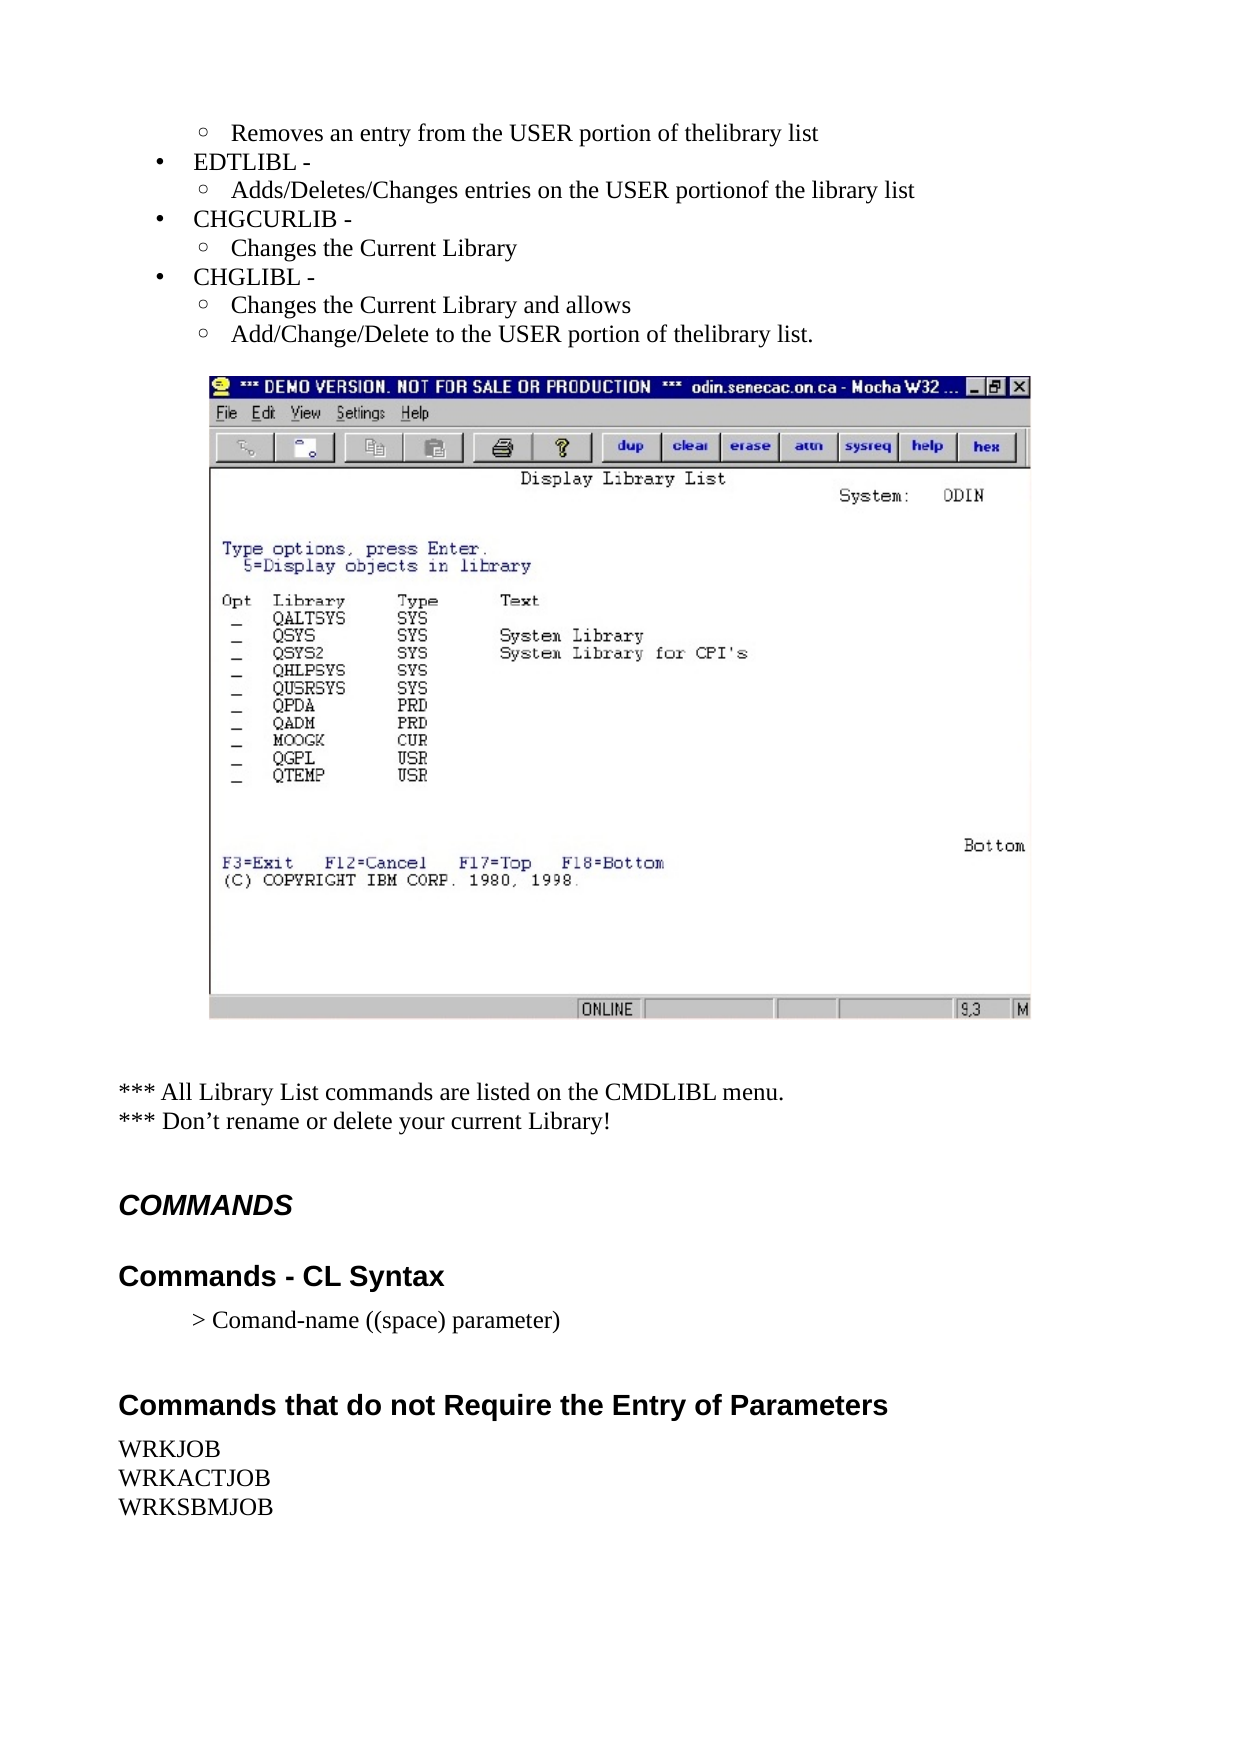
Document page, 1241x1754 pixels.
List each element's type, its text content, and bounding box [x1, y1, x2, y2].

list Changes the Current Library and allows [193, 291, 1122, 319]
list Add/Change/Delete to the USER portion of thelibrary list. [193, 319, 1122, 348]
text > Comand-name ((space) parameter) [118, 1306, 1122, 1334]
list Removes an entry from the USER portion of thelibrary list [193, 118, 1122, 147]
list Adds/Deletes/Changes entries on the USER portionof the library list [193, 176, 1122, 204]
text WRKACTJOB [118, 1463, 1122, 1492]
text WRKJOB [118, 1434, 1122, 1463]
picture [208, 376, 1032, 1020]
list Changes the Current Library [193, 233, 1122, 262]
text WRKSBMJOB [118, 1492, 1122, 1520]
list CHGCURLIB - [156, 204, 1122, 233]
subtitle Commands - CL Syntax [118, 1259, 1122, 1293]
text *** All Library List commands are listed on the CMDLIBL menu. [118, 1077, 1122, 1106]
list EDTLIBL - [156, 147, 1122, 176]
text *** Don’t rename or delete your current Library! [118, 1106, 1122, 1135]
list CHGLIBL - [156, 262, 1122, 291]
subtitle COMMANDS [118, 1188, 1122, 1222]
subtitle Commands that do not Require the Entry of Parameters [118, 1388, 1122, 1422]
